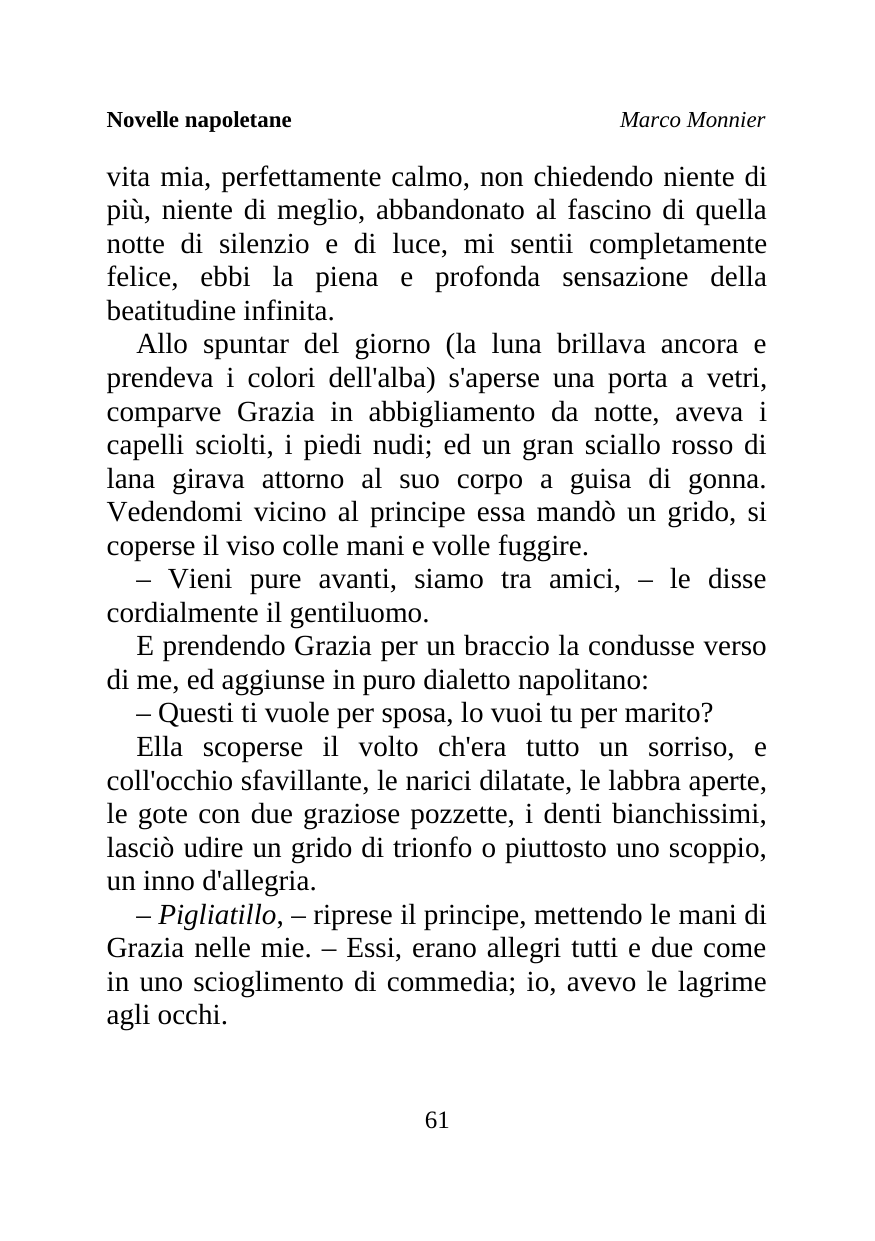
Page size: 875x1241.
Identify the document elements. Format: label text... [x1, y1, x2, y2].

text – Vieni pure avanti, siamo tra amici, – le disse cordialmente il gentiluomo. [106, 561, 768, 628]
text vita mia, perfettamente calmo, non chiedendo niente di più, niente di meglio, abbandonato al fascino di quella notte di silenzio e di luce, mi sentii completamente felice, ebbi la piena e profonda sensazione della beatitudine infinita. [106, 159, 768, 327]
text Ella scoperse il volto ch'era tutto un sorriso, e coll'occhio sfavillante, le narici dilatate, le labbra aperte, le gote con due graziose pozzette, i denti bianchissimi, lasciò udire un grido di trionfo o piuttosto uno scoppio, un inno d'allegria. [106, 729, 768, 897]
text Allo spuntar del giorno (la luna brillava ancora e prendeva i colori dell'alba) s'aperse una porta a vetri, comparve Grazia in abbigliamento da notte, aveva i capelli sciolti, i piedi nudi; ed un gran sciallo rosso di lana girava attorno al suo corpo a guisa di gonna. Vedendomi vicino al principe essa mandò un grido, si coperse il viso colle mani e volle fuggire. [106, 327, 768, 561]
text E prendendo Grazia per un braccio la condusse verso di me, ed aggiunse in puro dialetto napolitano: [106, 628, 768, 696]
text – Questi ti vuole per sposa, lo vuoi tu per marito? [106, 696, 768, 729]
text – Pigliatillo, – riprese il principe, mettendo le mani di Grazia nelle mie. – Essi, erano allegri tutti e due come in uno scioglimento di commedia; io, avevo le lagrime agli occhi. [106, 897, 768, 1031]
